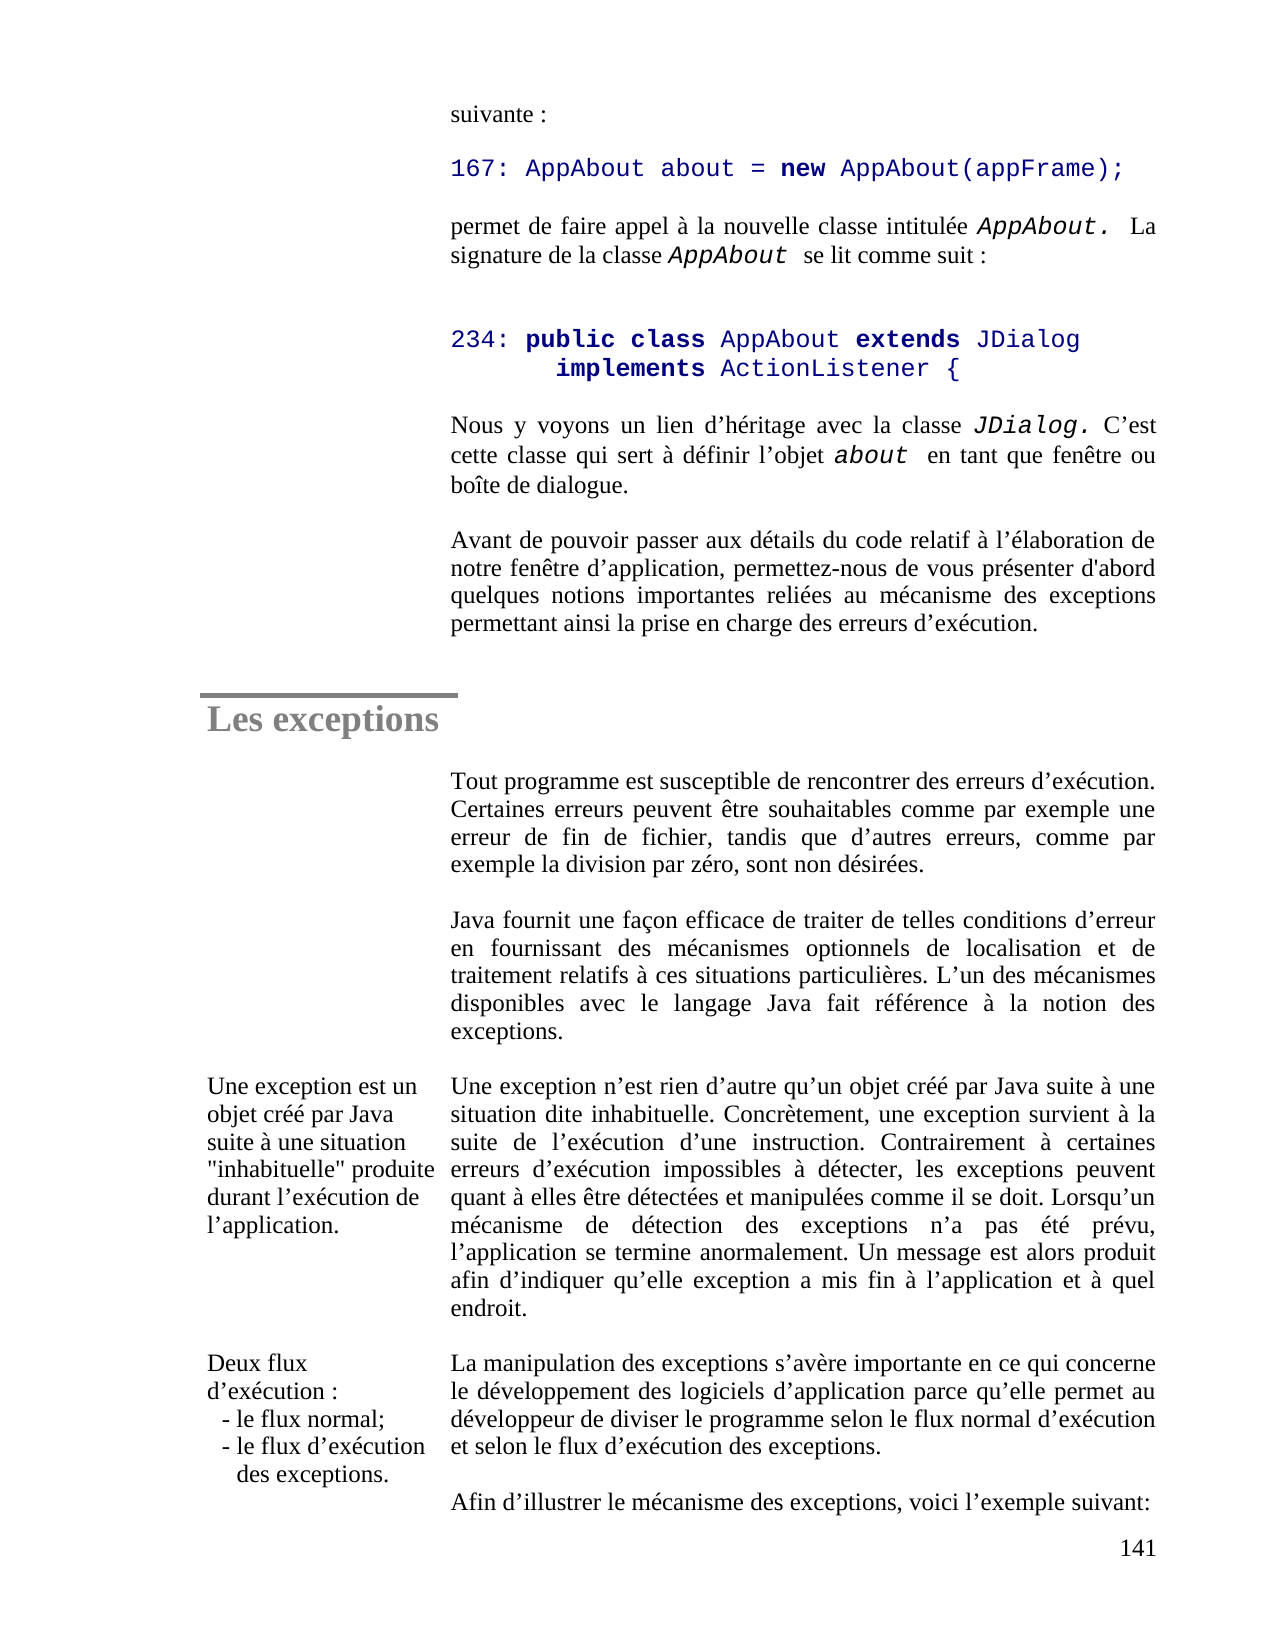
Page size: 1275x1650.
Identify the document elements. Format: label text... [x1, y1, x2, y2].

table_header 167: AppAbout about = new AppAbout(appFrame); [443, 156, 1163, 184]
table_header [200, 906, 443, 1044]
subtitle Les exceptions [207, 698, 1157, 740]
table_header Une exception est un objet créé par Java suite à une situation "inhabituelle" produite durant l’exécution de l’application. [200, 1072, 443, 1322]
table_header [200, 526, 443, 637]
table_header [200, 693, 458, 698]
table_header Tout programme est susceptible de rencontrer des erreurs d’exécution. Certaines erreurs peuvent être souhaitables comme par exemple une erreur de fin de fichier, tandis que d’autres erreurs, comme par exemple la division par zéro, sont non désirées. [443, 768, 1163, 878]
table_header [200, 212, 443, 271]
table_header permet de faire appel à la nouvelle classe intitulée AppAbout. La signature de la classe AppAbout se lit comme suit : [443, 212, 1163, 271]
table_header Java fournit une façon efficace de traiter de telles conditions d’erreur en fournissant des mécanismes optionnels de localisation et de traitement relatifs à ces situations particulières. L’un des mécanismes disponibles avec le langage Java fait référence à la notion des exceptions. [443, 906, 1163, 1044]
table_header 234: public class AppAbout extends JDialog implements ActionListener { [443, 327, 1163, 383]
table_header La manipulation des exceptions s’avère importante en ce qui concerne le développement des logiciels d’application parce qu’elle permet au développeur de diviser le programme selon le flux normal d’exécution et selon le flux d’exécution des exceptions. Afin d’illustrer le mécanisme des exceptions, voici l’exemple suivant: [443, 1349, 1163, 1516]
table_header Avant de pouvoir passer aux détails du code relatif à l’élaboration de notre fenêtre d’application, permettez-nous de vous présenter d'abord quelques notions importantes reliées au mécanisme des exceptions permettant ainsi la prise en charge des erreurs d’exécution. [443, 526, 1163, 637]
table_header Deux flux d’exécution : - le flux normal; - le flux d’exécution des exceptions. [200, 1349, 443, 1516]
table_header [200, 768, 443, 878]
table_header [200, 100, 443, 128]
table_header [200, 156, 443, 184]
table_header suivante : [443, 100, 1163, 128]
table_header [200, 411, 443, 498]
table_header Nous y voyons un lien d’héritage avec la classe JDialog. C’est cette classe qui sert à définir l’objet about en tant que fenêtre ou boîte de dialogue. [443, 411, 1163, 498]
table_header [200, 327, 443, 383]
table_header Une exception n’est rien d’autre qu’un objet créé par Java suite à une situation dite inhabituelle. Concrètement, une exception survient à la suite de l’exécution d’une instruction. Contrairement à certaines erreurs d’exécution impossibles à détecter, les exceptions peuvent quant à elles être détectées et manipulées comme il se doit. Lorsqu’un mécanisme de détection des exceptions n’a pas été prévu, l’application se termine anormalement. Un message est alors produit afin d’indiquer qu’elle exception a mis fin à l’application et à quel endroit. [443, 1072, 1163, 1322]
